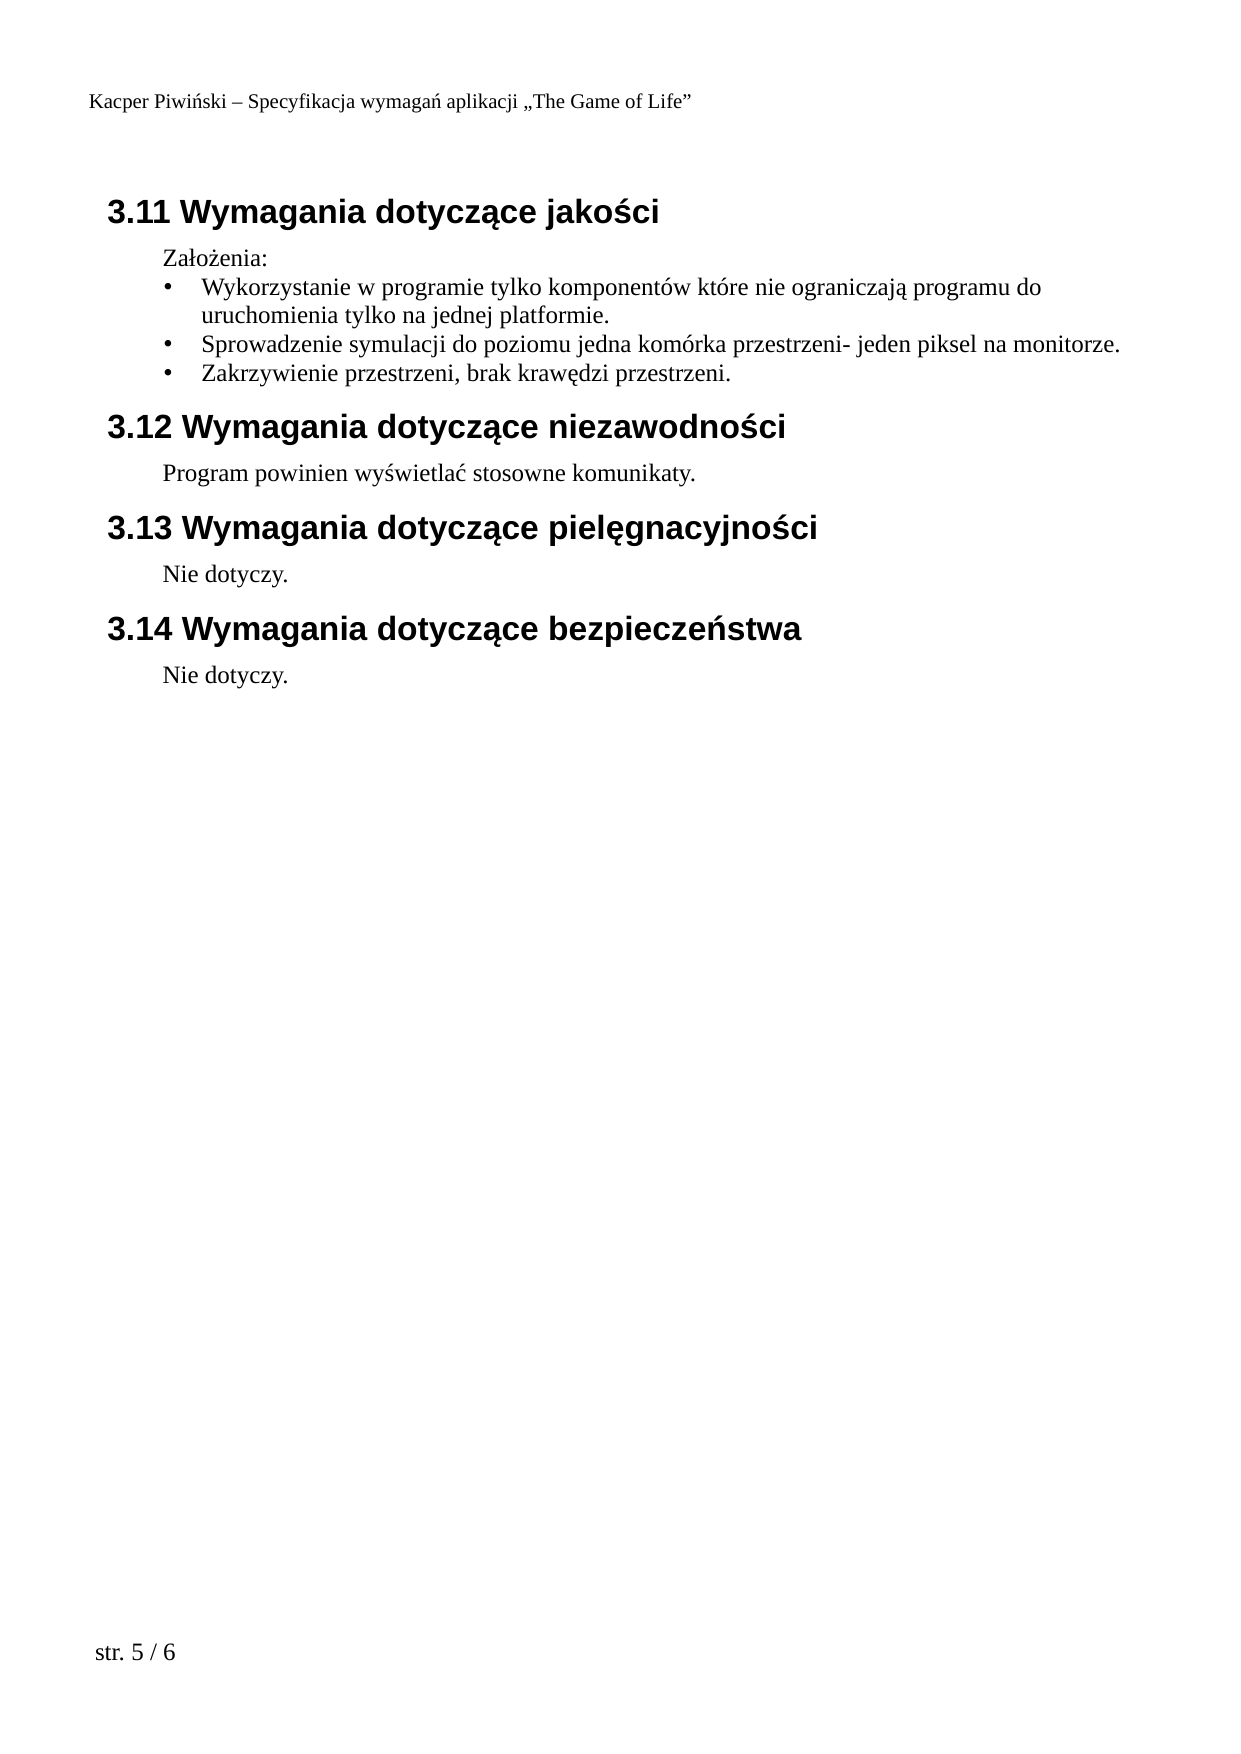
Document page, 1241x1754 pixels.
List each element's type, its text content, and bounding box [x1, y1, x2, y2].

text Nie dotyczy. [88, 559, 1152, 588]
list Zakrzywienie przestrzeni, brak krawędzi przestrzeni. [163, 358, 1152, 387]
subtitle 3.11 Wymagania dotyczące jakości [88, 192, 1152, 230]
list Sprowadzenie symulacji do poziomu jedna komórka przestrzeni- jeden piksel na monitorze. [163, 329, 1152, 358]
list Wykorzystanie w programie tylko komponentów które nie ograniczają programu do uruchomienia tylko na jednej platformie. [163, 272, 1152, 329]
subtitle 3.14 Wymagania dotyczące bezpieczeństwa [88, 609, 1152, 647]
text Założenia: [88, 243, 1152, 272]
text Program powinien wyświetlać stosowne komunikaty. [88, 458, 1152, 487]
text Nie dotyczy. [88, 660, 1152, 689]
subtitle 3.13 Wymagania dotyczące pielęgnacyjności [88, 508, 1152, 547]
subtitle 3.12 Wymagania dotyczące niezawodności [88, 407, 1152, 446]
